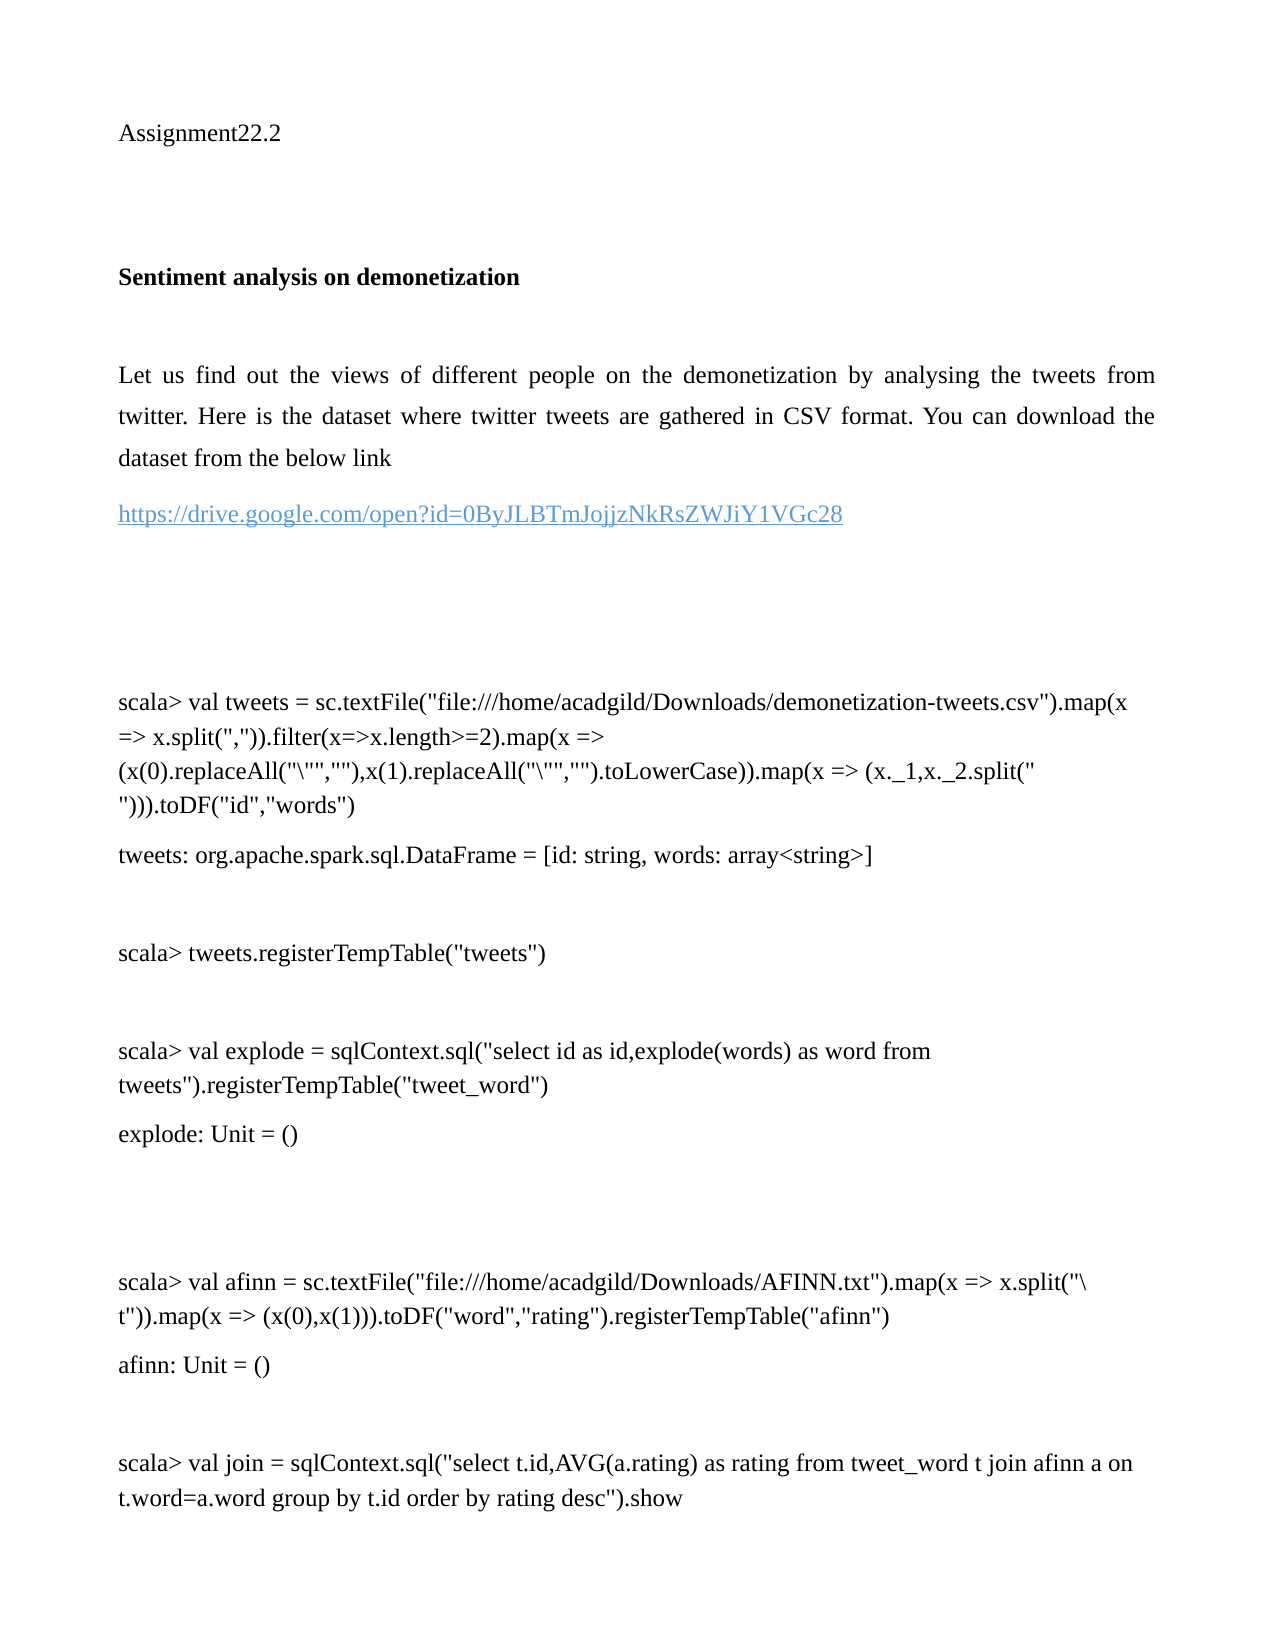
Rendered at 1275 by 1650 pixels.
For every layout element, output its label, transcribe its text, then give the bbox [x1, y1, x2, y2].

text scala> val explode = sqlContext.sql("select id as id,explode(words) as word from tweets").registerTempTable("tweet_word") [118, 1036, 1157, 1099]
text scala> tweets.registerTempTable("tweets") [118, 938, 1157, 967]
text Let us find out the views of different people on the demonetization by analysing the tweets from twitter. Here is the dataset where twitter tweets are gathered in CSV format. You can download the dataset from the below link [118, 360, 1157, 471]
text tweets: org.apache.spark.sql.DataFrame = [id: string, words: array<string>] [118, 840, 1157, 868]
text afinn: Unit = () [118, 1350, 1157, 1379]
text scala> val afinn = sc.textFile("file:///home/acadgild/Downloads/AFINN.txt").map(x => x.split("\t")).map(x => (x(0),x(1))).toDF("word","rating").registerTempTable("afinn") [118, 1267, 1157, 1330]
text scala> val join = sqlContext.sql("select t.id,AVG(a.rating) as rating from tweet_word t join afinn a on t.word=a.word group by t.id order by rating desc").show [118, 1448, 1157, 1512]
text Sentiment analysis on demonetization [118, 262, 1157, 291]
text scala> val tweets = sc.textFile("file:///home/acadgild/Downloads/demonetization-tweets.csv").map(x => x.split(",")).filter(x=>x.length>=2).map(x => (x(0).replaceAll("\"",""),x(1).replaceAll("\"","").toLowerCase)).map(x => (x._1,x._2.split(" "))).toDF("id","words") [118, 687, 1157, 819]
text explode: Unit = () [118, 1119, 1157, 1148]
text https://drive.google.com/open?id=0ByJLBTmJojjzNkRsZWJiY1VGc28 [118, 499, 1157, 527]
text Assignment22.2 [118, 118, 1157, 147]
